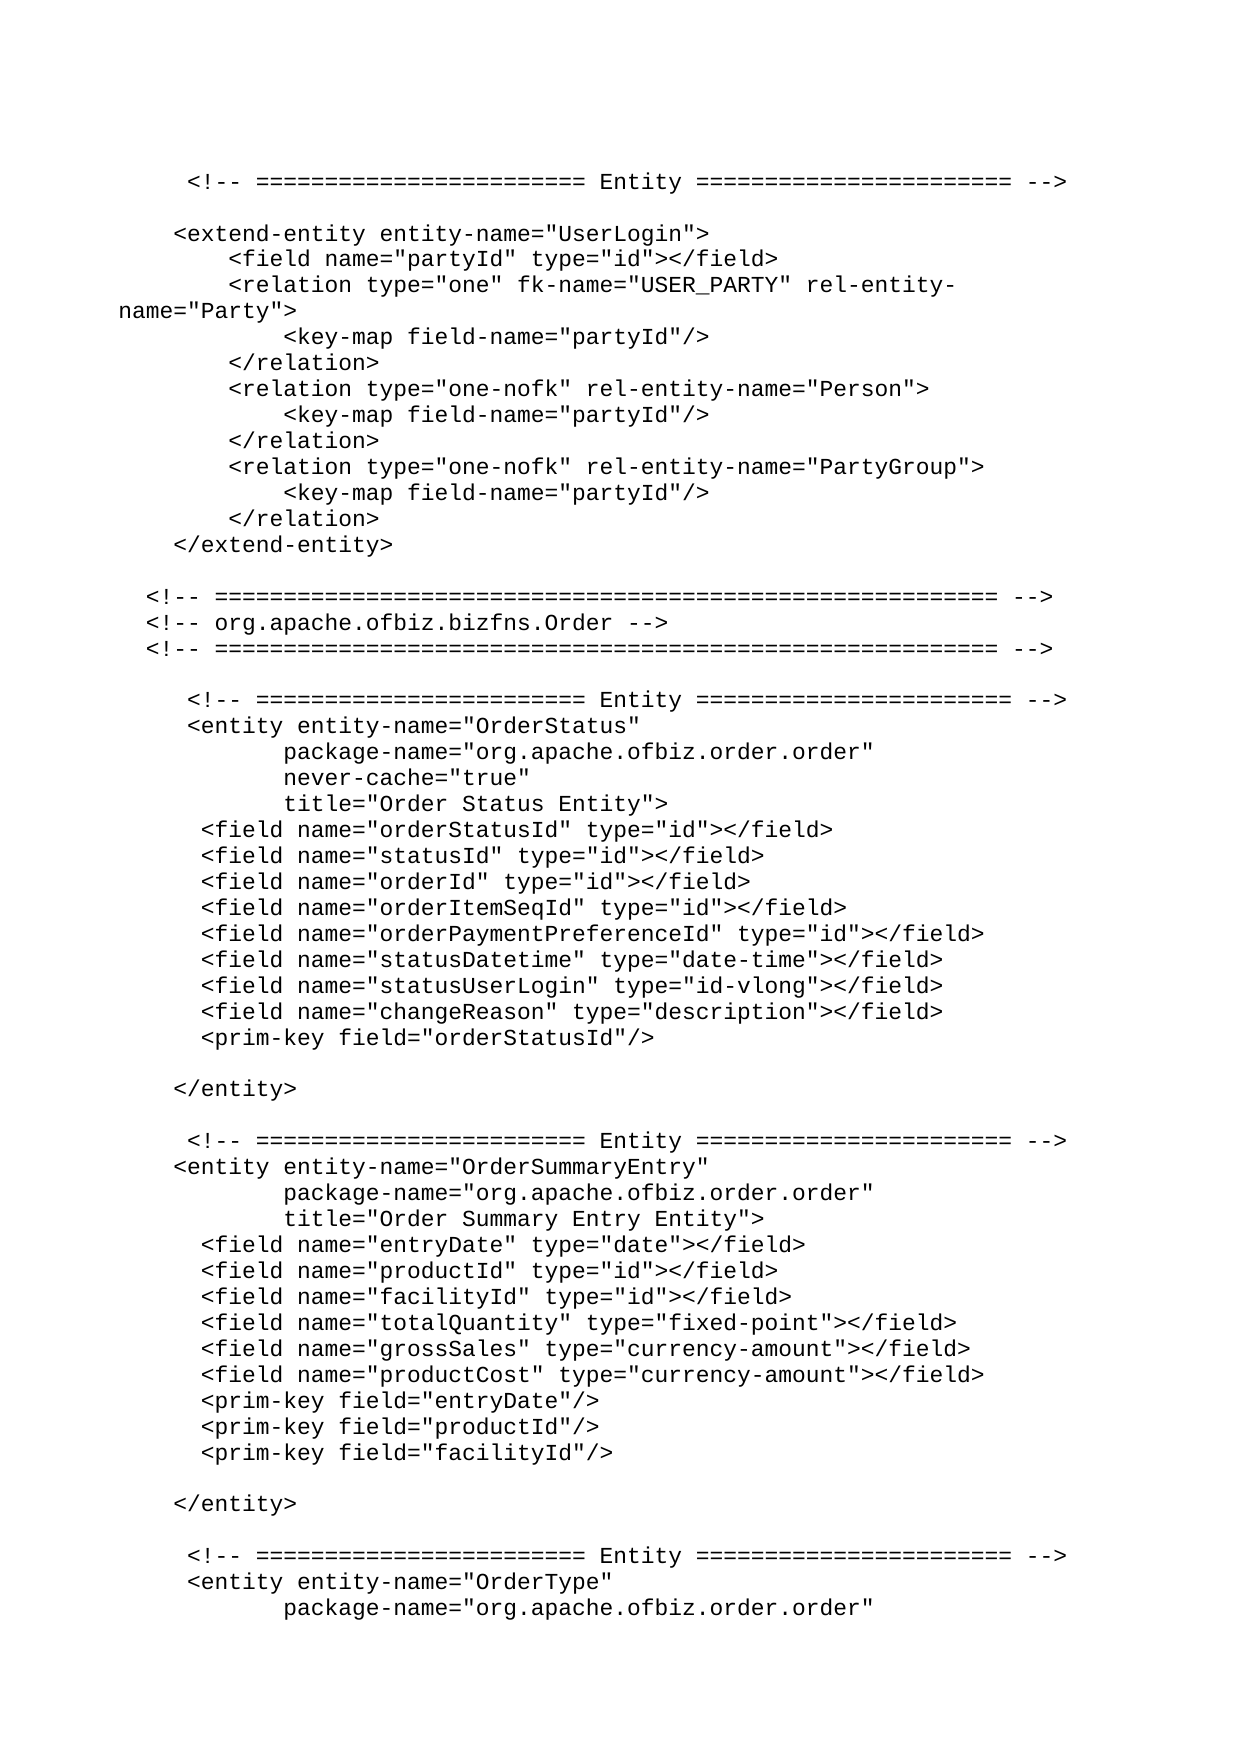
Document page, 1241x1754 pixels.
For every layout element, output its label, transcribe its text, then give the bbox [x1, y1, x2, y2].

text </relation> [118, 352, 1122, 377]
text <!-- ======================== Entity ======================= --> [118, 1545, 1122, 1571]
text package-name="org.apache.ofbiz.order.order" [118, 1182, 1122, 1207]
text </relation> [118, 507, 1122, 533]
text <!-- ======================== Entity ======================= --> [118, 1130, 1122, 1156]
text package-name="org.apache.ofbiz.order.order" [118, 741, 1122, 767]
text <prim-key field="facilityId"/> [118, 1441, 1122, 1467]
text <relation type="one" fk-name="USER_PARTY" rel-entity-name="Party"> [118, 274, 1122, 326]
text </entity> [118, 1493, 1122, 1519]
text <entity entity-name="OrderStatus" [118, 715, 1122, 741]
text <!-- ========================================================= --> [118, 637, 1122, 663]
text <!-- ========================================================= --> [118, 585, 1122, 611]
text <!-- org.apache.ofbiz.bizfns.Order --> [118, 611, 1122, 637]
text never-cache="true" [118, 767, 1122, 792]
text <entity entity-name="OrderSummaryEntry" [118, 1156, 1122, 1182]
text </entity> [118, 1078, 1122, 1104]
text <prim-key field="productId"/> [118, 1415, 1122, 1441]
text <prim-key field="entryDate"/> [118, 1389, 1122, 1415]
text <!-- ======================== Entity ======================= --> [118, 689, 1122, 715]
text <key-map field-name="partyId"/> [118, 481, 1122, 507]
text <field name="entryDate" type="date"></field> [118, 1233, 1122, 1259]
text </relation> [118, 429, 1122, 455]
text title="Order Status Entity"> [118, 792, 1122, 818]
text <field name="productId" type="id"></field> [118, 1259, 1122, 1285]
text title="Order Summary Entry Entity"> [118, 1207, 1122, 1233]
text <field name="orderPaymentPreferenceId" type="id"></field> [118, 922, 1122, 948]
text <field name="productCost" type="currency-amount"></field> [118, 1363, 1122, 1389]
text <field name="grossSales" type="currency-amount"></field> [118, 1337, 1122, 1363]
text <key-map field-name="partyId"/> [118, 326, 1122, 352]
text <field name="statusDatetime" type="date-time"></field> [118, 948, 1122, 974]
text </extend-entity> [118, 533, 1122, 559]
text <extend-entity entity-name="UserLogin"> [118, 222, 1122, 248]
text <relation type="one-nofk" rel-entity-name="PartyGroup"> [118, 455, 1122, 481]
text <entity entity-name="OrderType" [118, 1571, 1122, 1597]
text <field name="partyId" type="id"></field> [118, 248, 1122, 274]
text <!-- ======================== Entity ======================= --> [118, 170, 1122, 196]
text <prim-key field="orderStatusId"/> [118, 1026, 1122, 1052]
text <key-map field-name="partyId"/> [118, 403, 1122, 429]
text <field name="totalQuantity" type="fixed-point"></field> [118, 1311, 1122, 1337]
text <field name="statusId" type="id"></field> [118, 844, 1122, 870]
text <field name="changeReason" type="description"></field> [118, 1000, 1122, 1026]
text <field name="orderItemSeqId" type="id"></field> [118, 896, 1122, 922]
text <field name="orderStatusId" type="id"></field> [118, 818, 1122, 844]
text <field name="facilityId" type="id"></field> [118, 1285, 1122, 1311]
text package-name="org.apache.ofbiz.order.order" [118, 1597, 1122, 1622]
text <relation type="one-nofk" rel-entity-name="Person"> [118, 377, 1122, 403]
text <field name="statusUserLogin" type="id-vlong"></field> [118, 974, 1122, 1000]
text <field name="orderId" type="id"></field> [118, 870, 1122, 896]
